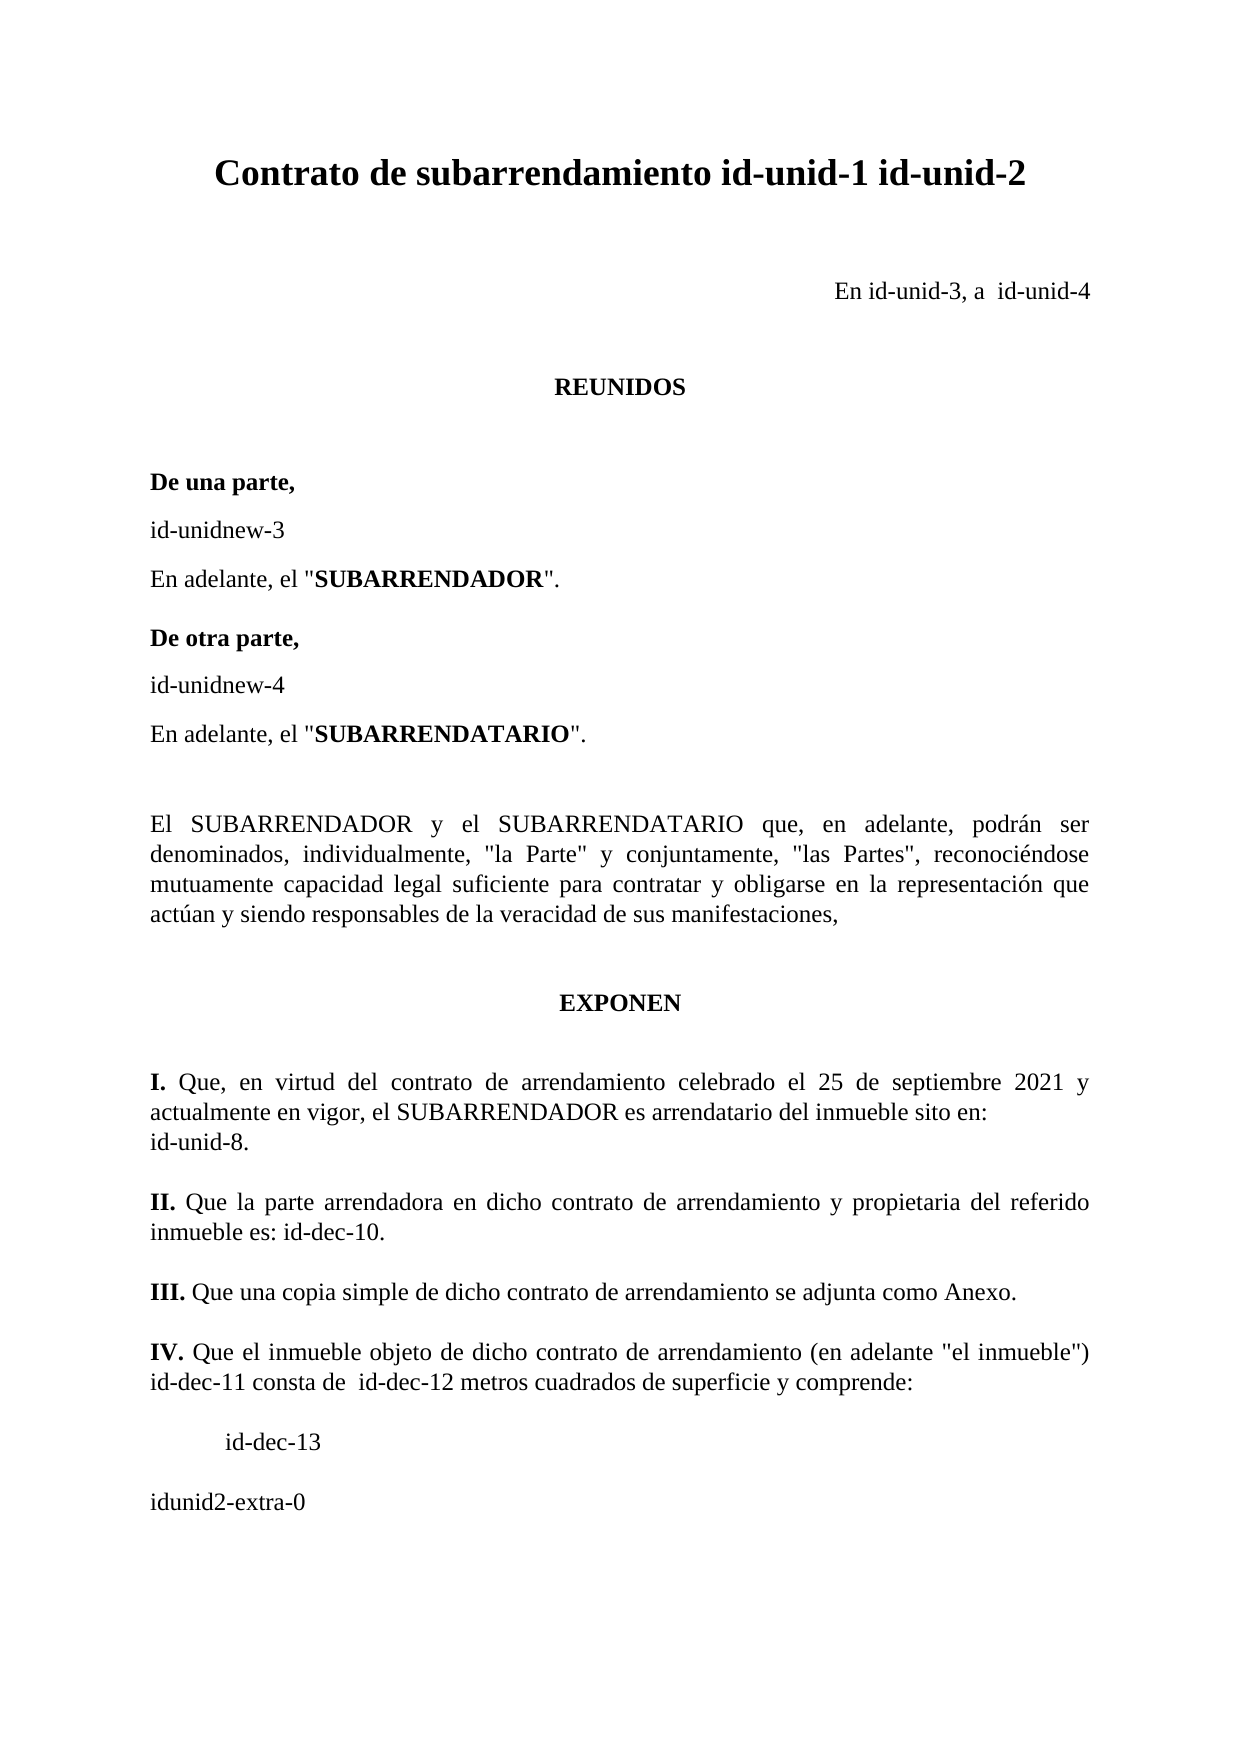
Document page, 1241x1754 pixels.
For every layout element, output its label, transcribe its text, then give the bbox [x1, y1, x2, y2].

text id-unid-8. [150, 1126, 1090, 1156]
text De una parte, [150, 467, 1090, 496]
text idunid2-extra-0 [150, 1486, 1090, 1516]
text REUNIDOS [150, 372, 1090, 401]
text IV. Que el inmueble objeto de dicho contrato de arrendamiento (en adelante "el inmueble") id-dec-11 consta de id-dec-12 metros cuadrados de superficie y comprende: [150, 1336, 1090, 1396]
text EXPONEN [150, 988, 1090, 1017]
text III. Que una copia simple de dicho contrato de arrendamiento se adjunta como Anexo. [150, 1276, 1090, 1306]
text I. Que, en virtud del contrato de arrendamiento celebrado el 25 de septiembre 2021 y actualmente en vigor, el SUBARRENDADOR es arrendatario del inmueble sito en: [150, 1066, 1090, 1126]
text En adelante, el "SUBARRENDADOR". [150, 563, 1090, 593]
text Contrato de subarrendamiento id-unid-1 id-unid-2 [150, 150, 1090, 193]
text El SUBARRENDADOR y el SUBARRENDATARIO que, en adelante, podrán ser denominados, individualmente, "la Parte" y conjuntamente, "las Partes", reconociéndose mutuamente capacidad legal suficiente para contratar y obligarse en la representación que actúan y siendo responsables de la veracidad de sus manifestaciones, [150, 808, 1090, 928]
text id-unidnew-3 [150, 515, 1090, 544]
text id-unidnew-4 [150, 670, 1090, 699]
text En id-unid-3, a id-unid-4 [150, 276, 1090, 305]
text II. Que la parte arrendadora en dicho contrato de arrendamiento y propietaria del referido inmueble es: id-dec-10. [150, 1186, 1090, 1246]
text De otra parte, [150, 623, 1090, 651]
text En adelante, el "SUBARRENDATARIO". [150, 718, 1090, 748]
text id-dec-13 [150, 1426, 1090, 1456]
